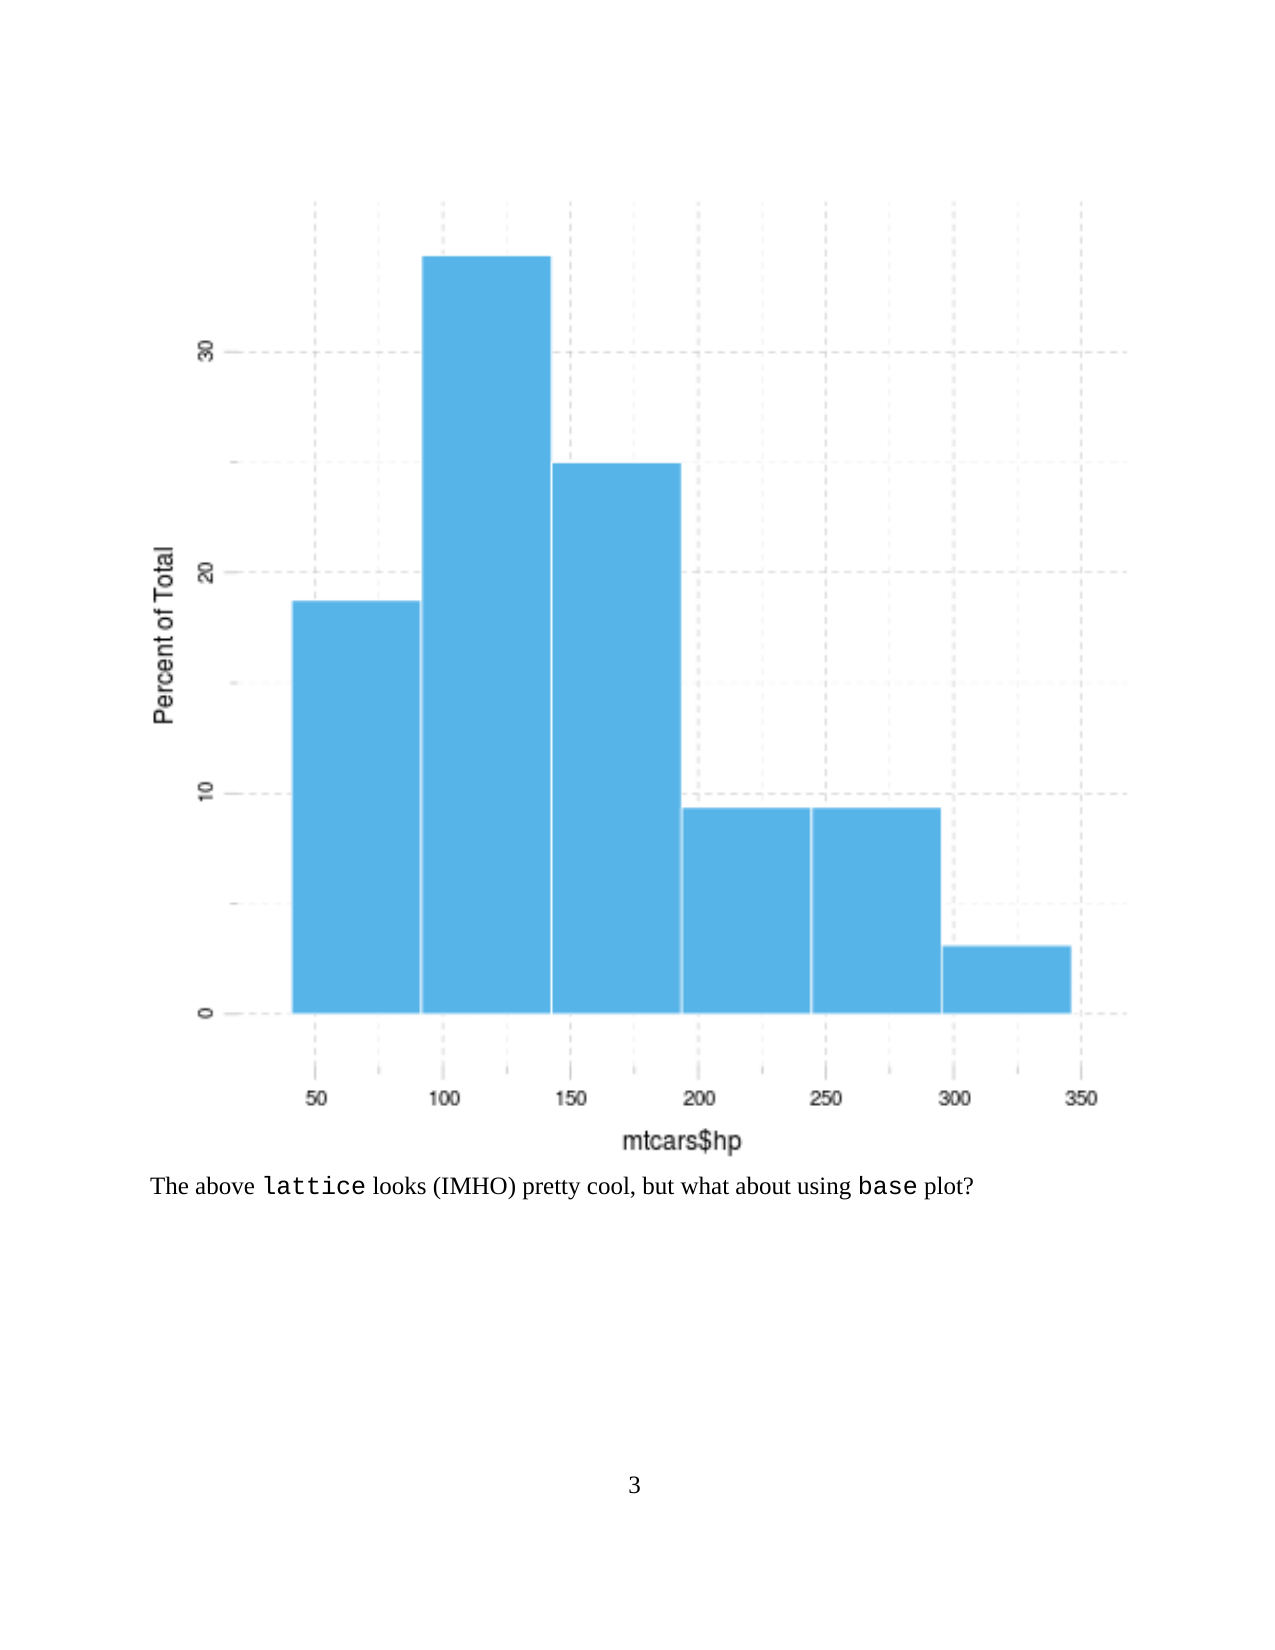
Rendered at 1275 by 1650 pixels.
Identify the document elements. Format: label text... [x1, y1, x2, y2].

picture [150, 150, 1163, 1163]
text The above lattice looks (IMHO) pretty cool, but what about using base plot? [150, 1171, 1125, 1202]
